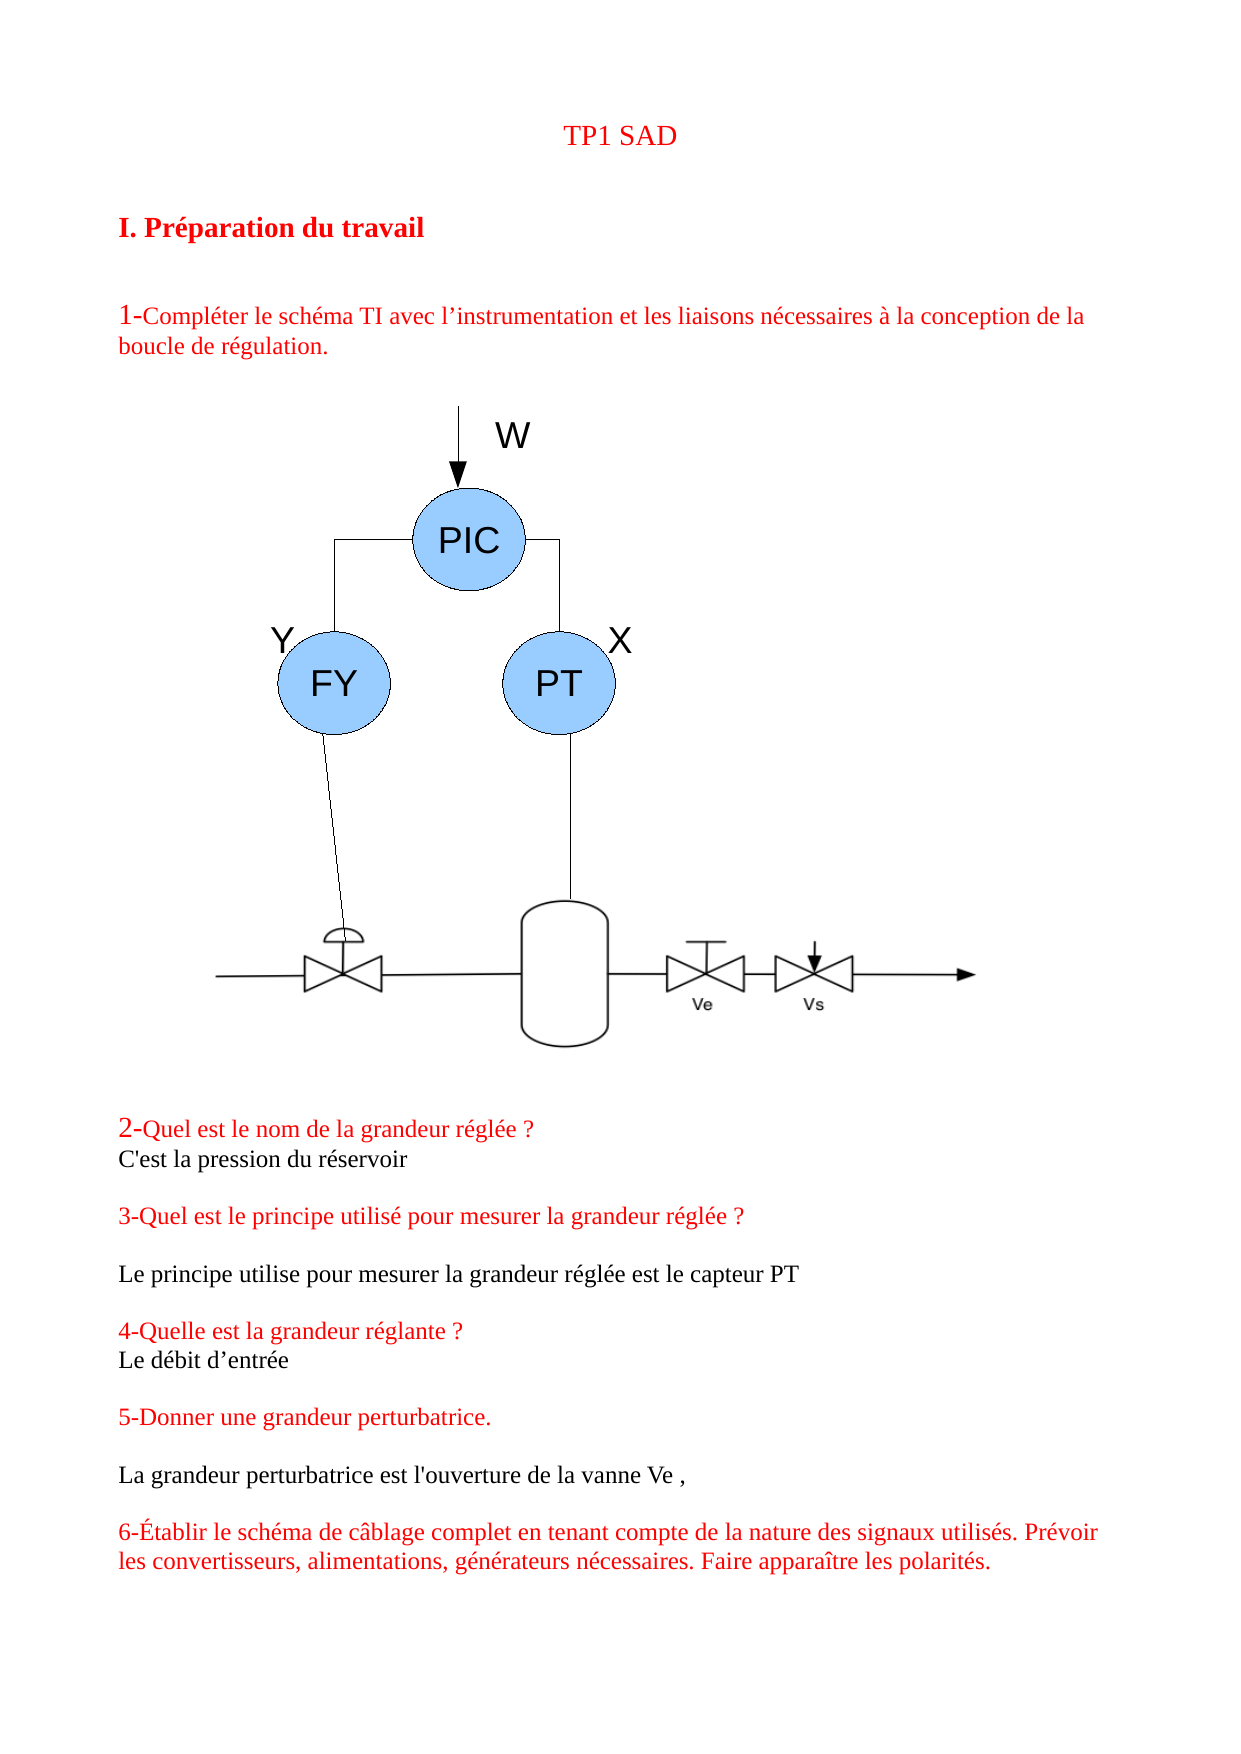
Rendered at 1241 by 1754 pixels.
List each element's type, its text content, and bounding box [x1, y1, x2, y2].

picture [199, 818, 1008, 1105]
text TP1 SAD [118, 118, 1122, 152]
text La grandeur perturbatrice est l'ouverture de la vanne Ve , [118, 1460, 1122, 1489]
text 4-Quelle est la grandeur réglante ? [118, 1316, 1122, 1345]
text 5-Donner une grandeur perturbatrice. [118, 1402, 1122, 1431]
text 3-Quel est le principe utilisé pour mesurer la grandeur réglée ? [118, 1201, 1122, 1230]
text 2-Quel est le nom de la grandeur réglée ? [118, 1110, 1122, 1144]
text Le débit d’entrée [118, 1345, 1122, 1374]
text Le principe utilise pour mesurer la grandeur réglée est le capteur PT [118, 1259, 1122, 1287]
text 1-Compléter le schéma TI avec l’instrumentation et les liaisons nécessaires à la conception de la boucle de régulation. [118, 297, 1122, 360]
text 6-Établir le schéma de câblage complet en tenant compte de la nature des signaux utilisés. Prévoir les convertisseurs, alimentations, générateurs nécessaires. Faire apparaître les polarités. [118, 1517, 1122, 1575]
subtitle I. Préparation du travail [118, 210, 1122, 244]
text C'est la pression du réservoir [118, 1144, 1122, 1172]
